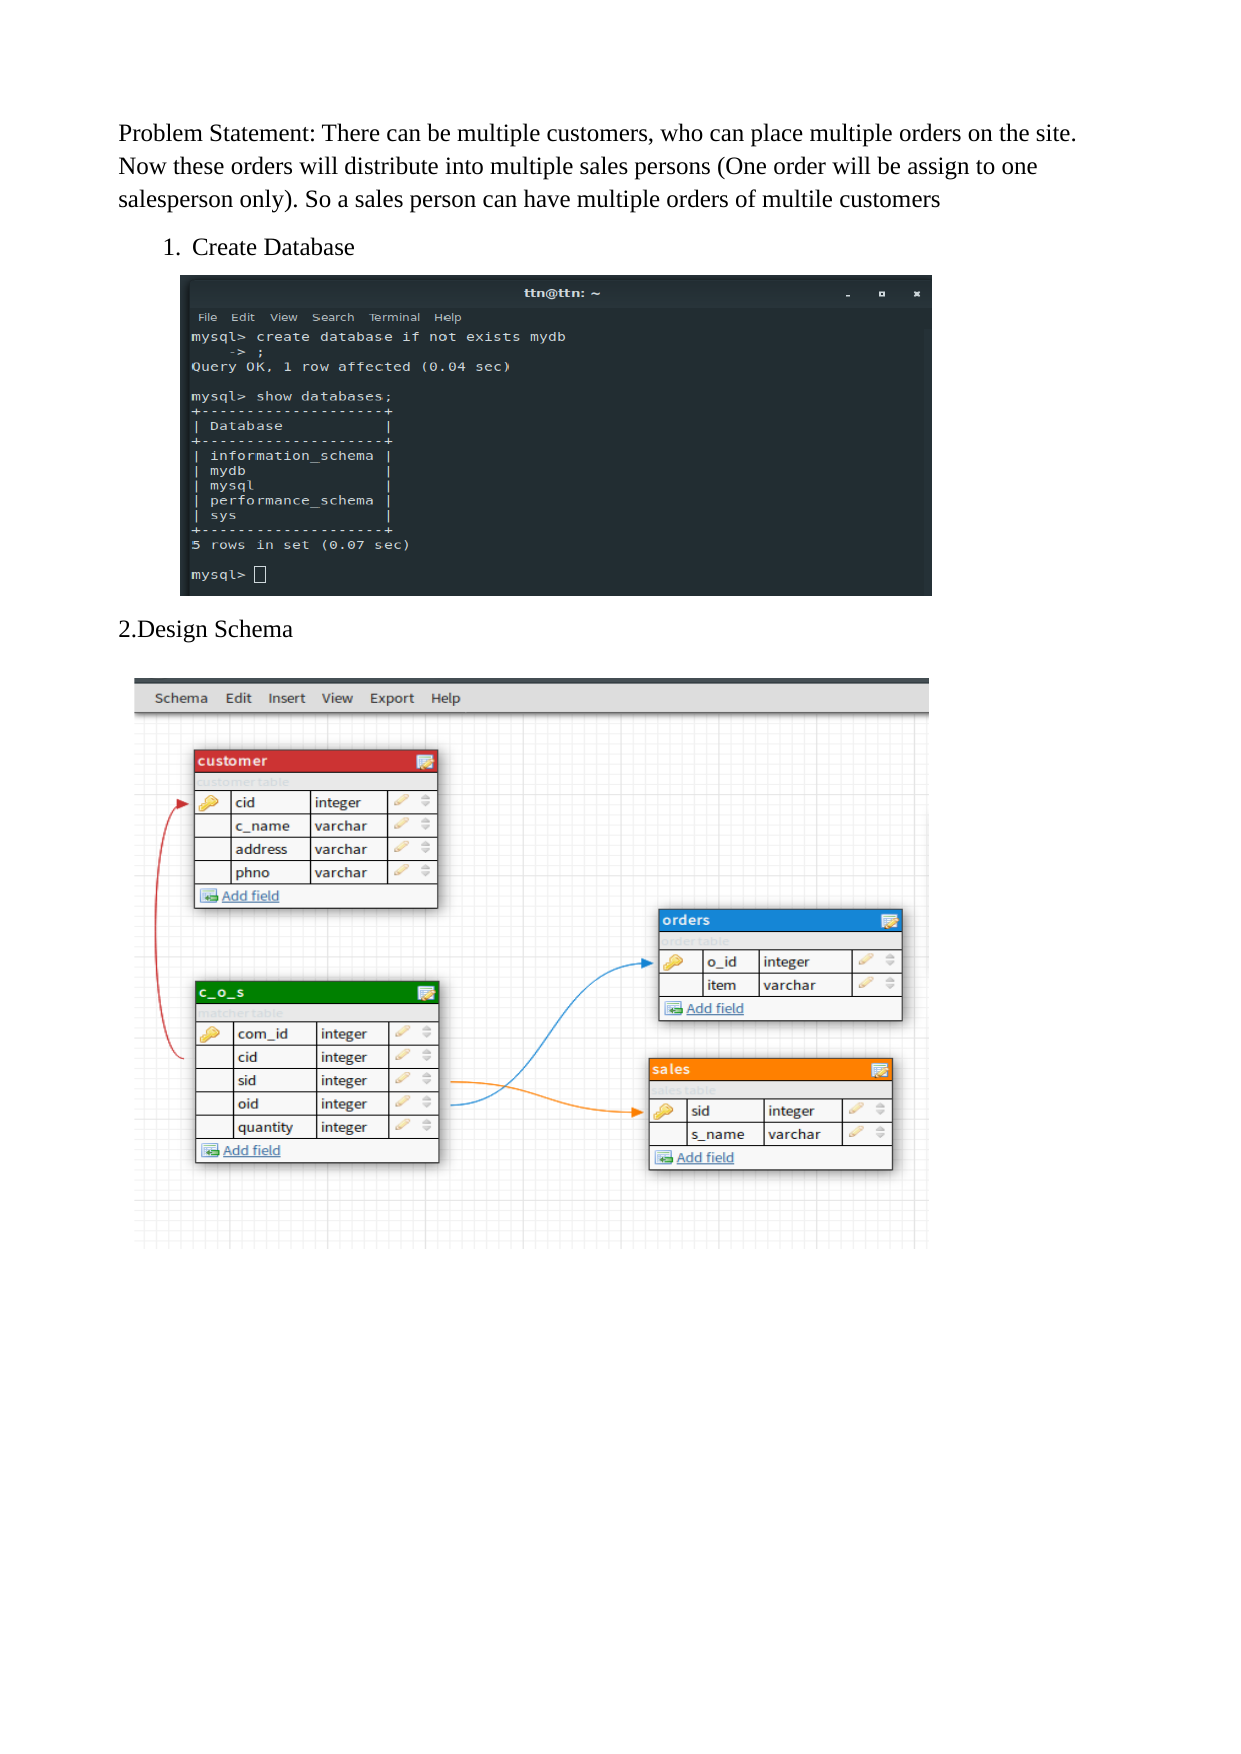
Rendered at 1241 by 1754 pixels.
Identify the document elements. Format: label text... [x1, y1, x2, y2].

text Problem Statement: There can be multiple customers, who can place multiple orders on the site. Now these orders will distribute into multiple sales persons (One order will be assign to one salesperson only). So a sales person can have multiple orders of multile customers [118, 118, 1122, 213]
list Create Database [162, 232, 1122, 261]
text 2.Design Schema [118, 614, 1122, 643]
picture [180, 275, 932, 596]
